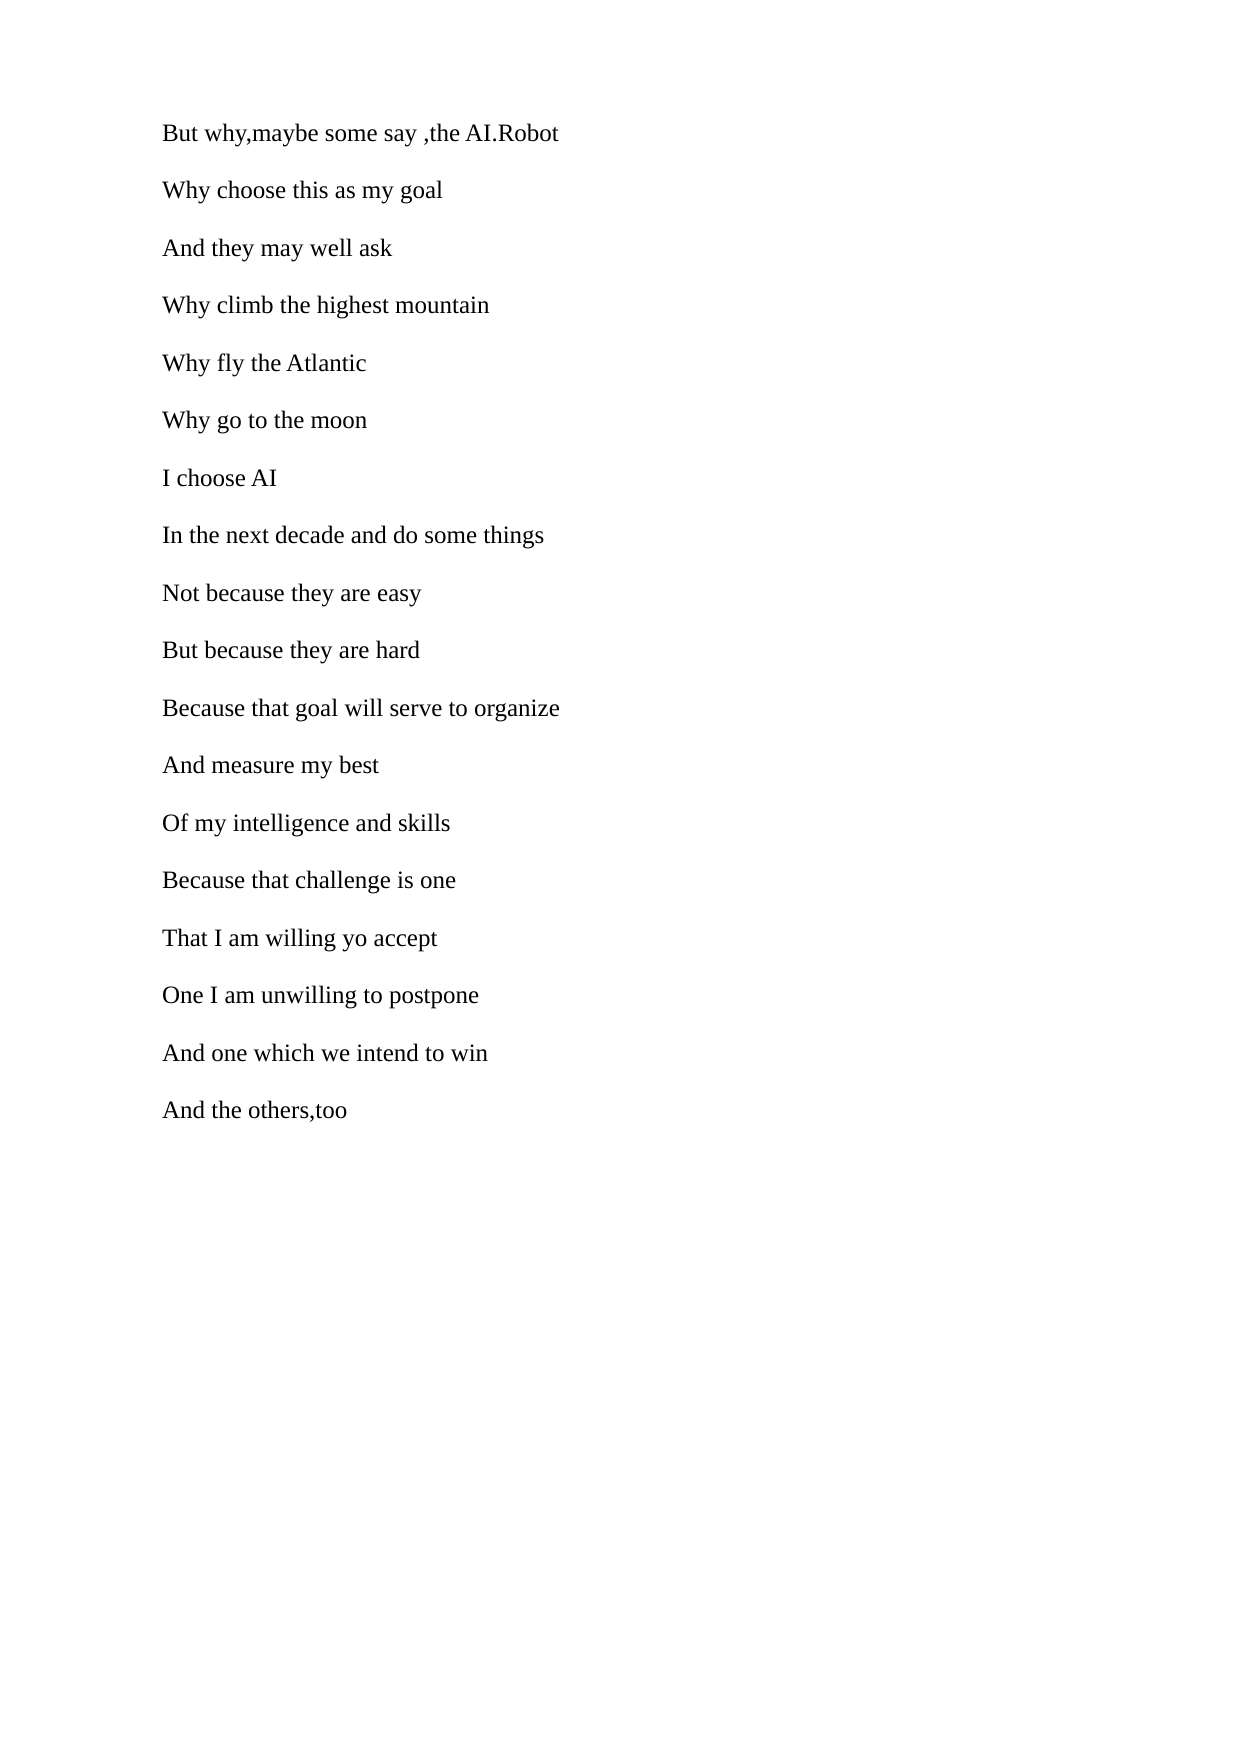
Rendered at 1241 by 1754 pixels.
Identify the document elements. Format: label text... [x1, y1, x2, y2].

text But because they are hard [118, 636, 1122, 664]
text One I am unwilling to postpone [118, 981, 1122, 1009]
text I choose AI [118, 463, 1122, 492]
text Because that goal will serve to organize [118, 693, 1122, 722]
text Why choose this as my goal [118, 176, 1122, 204]
text Why fly the Atlantic [118, 348, 1122, 377]
text Why climb the highest mountain [118, 291, 1122, 319]
text Because that challenge is one [118, 866, 1122, 894]
text And they may well ask [118, 233, 1122, 262]
text And measure my best [118, 751, 1122, 779]
text That I am willing yo accept [118, 923, 1122, 952]
text But why,maybe some say ,the AI.Robot [118, 118, 1122, 147]
text In the next decade and do some things [118, 521, 1122, 549]
text Why go to the moon [118, 406, 1122, 434]
text And one which we intend to win [118, 1038, 1122, 1067]
text Of my intelligence and skills [118, 808, 1122, 837]
text And the others,too [118, 1096, 1122, 1124]
text Not because they are easy [118, 578, 1122, 607]
